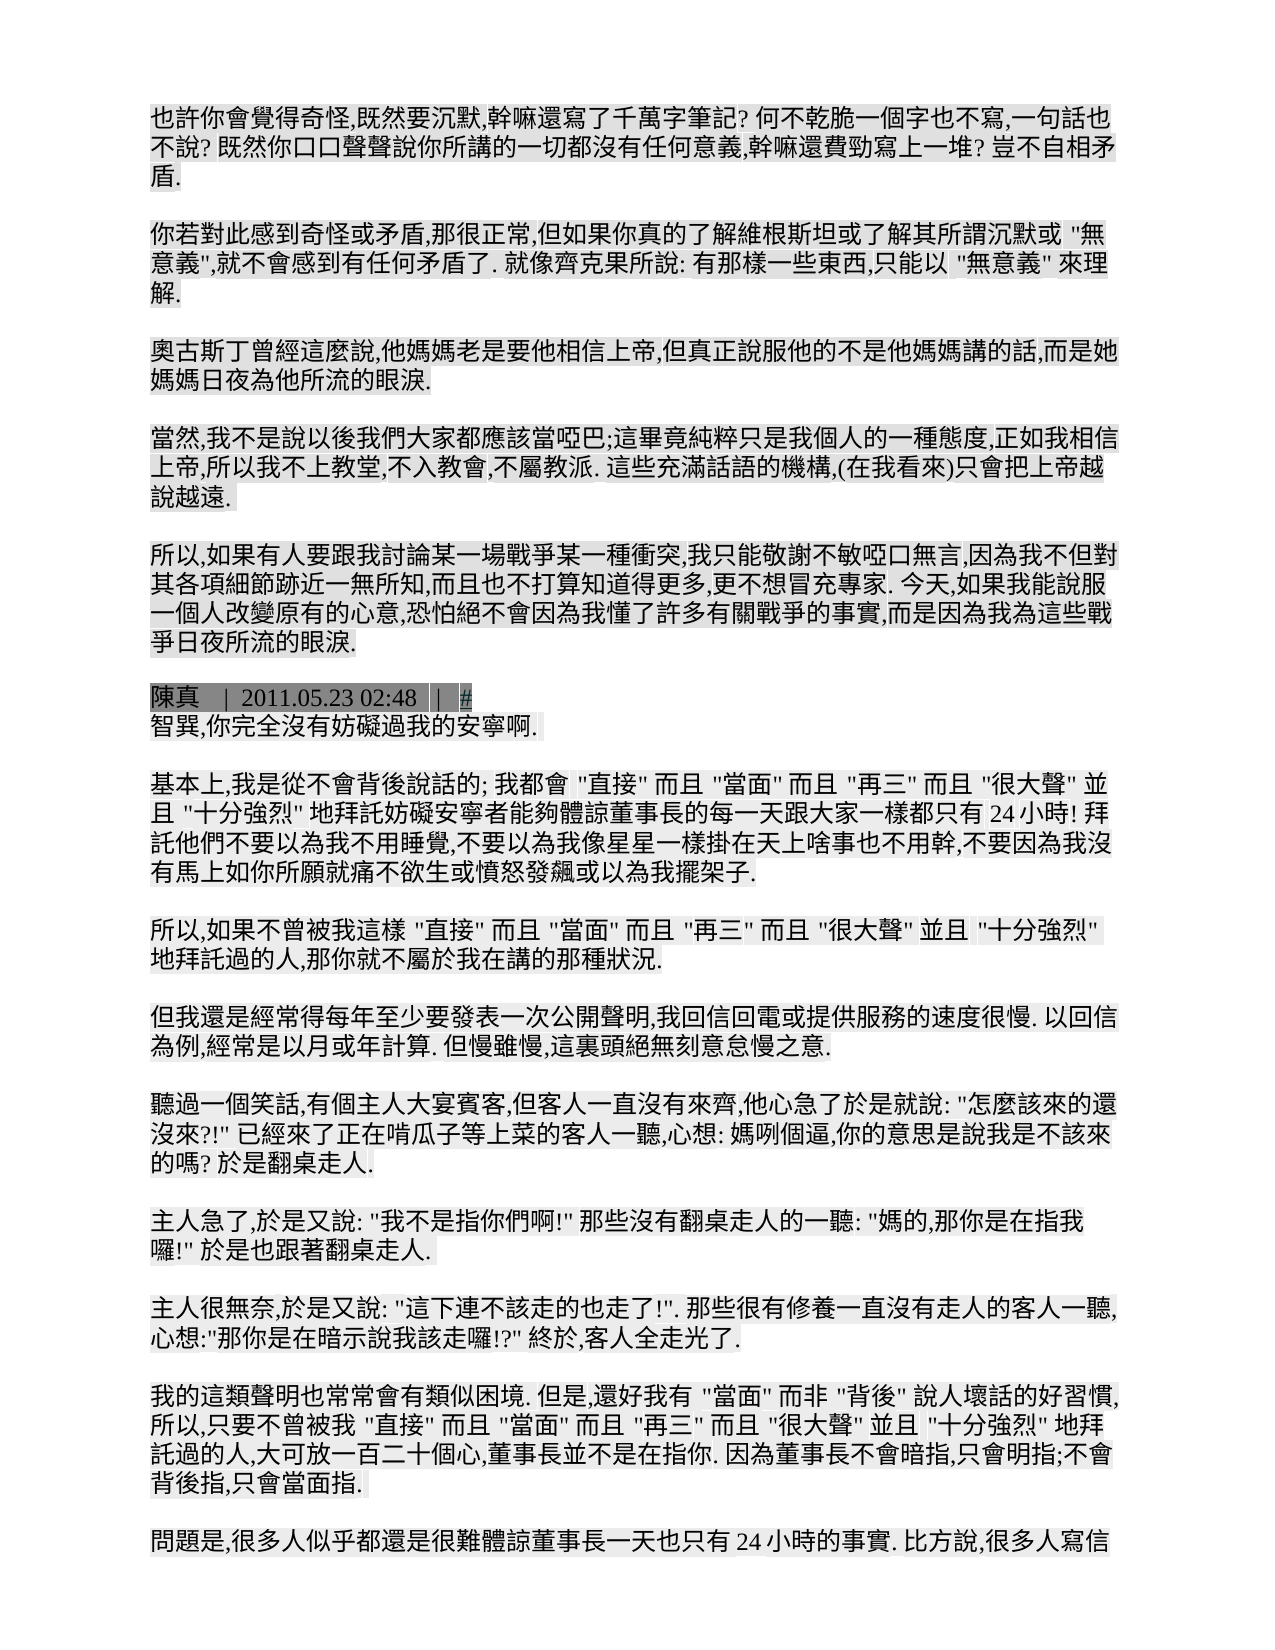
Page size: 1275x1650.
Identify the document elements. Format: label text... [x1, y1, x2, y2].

text 智巽,你完全沒有妨礙過我的安寧啊. 基本上,我是從不會背後說話的; 我都會 "直接" 而且 "當面" 而且 "再三" 而且 "很大聲" 並且 "十分強烈" 地拜託妨礙安寧者能夠體諒董事長的每一天跟大家一樣都只有24小時! 拜託他們不要以為我不用睡覺,不要以為我像星星一樣掛在天上啥事也不用幹,不要因為我沒有馬上如你所願就痛不欲生或憤怒發飆或以為我擺架子. 所以,如果不曾被我這樣 "直接" 而且 "當面" 而且 "再三" 而且 "很大聲" 並且 "十分強烈" 地拜託過的人,那你就不屬於我在講的那種狀況. 但我還是經常得每年至少要發表一次公開聲明,我回信回電或提供服務的速度很慢. 以回信為例,經常是以月或年計算. 但慢雖慢,這裏頭絕無刻意怠慢之意. 聽過一個笑話,有個主人大宴賓客,但客人一直沒有來齊,他心急了於是就說: "怎麼該來的還沒來?!" 已經來了正在啃瓜子等上菜的客人一聽,心想: 媽咧個逼,你的意思是說我是不該來的嗎? 於是翻桌走人. 主人急了,於是又說: "我不是指你們啊!" 那些沒有翻桌走人的一聽: "媽的,那你是在指我囉!" 於是也跟著翻桌走人. 主人很無奈,於是又說: "這下連不該走的也走了!". 那些很有修養一直沒有走人的客人一聽,心想:"那你是在暗示說我該走囉!?" 終於,客人全走光了. 我的這類聲明也常常會有類似困境. 但是,還好我有 "當面" 而非 "背後" 說人壞話的好習慣,所以,只要不曾被我 "直接" 而且 "當面" 而且 "再三" 而且 "很大聲" 並且 "十分強烈" 地拜託過的人,大可放一百二十個心,董事長並不是在指你. 因為董事長不會暗指,只會明指;不會背後指,只會當面指. 問題是,很多人似乎都還是很難體諒董事長一天也只有24小時的事實. 比方說,很多人寫信 [150, 712, 1125, 1557]
text 也許你會覺得奇怪,既然要沉默,幹嘛還寫了千萬字筆記? 何不乾脆一個字也不寫,一句話也不說? 既然你口口聲聲說你所講的一切都沒有任何意義,幹嘛還費勁寫上一堆? 豈不自相矛盾. 你若對此感到奇怪或矛盾,那很正常,但如果你真的了解維根斯坦或了解其所謂沉默或 "無意義",就不會感到有任何矛盾了. 就像齊克果所說: 有那樣一些東西,只能以 "無意義" 來理解. 奧古斯丁曾經這麼說,他媽媽老是要他相信上帝,但真正說服他的不是他媽媽講的話,而是她媽媽日夜為他所流的眼淚. 當然,我不是說以後我們大家都應該當啞巴;這畢竟純粹只是我個人的一種態度,正如我相信上帝,所以我不上教堂,不入教會,不屬教派. 這些充滿話語的機構,(在我看來)只會把上帝越說越遠. 所以,如果有人要跟我討論某一場戰爭某一種衝突,我只能敬謝不敏啞口無言,因為我不但對其各項細節跡近一無所知,而且也不打算知道得更多,更不想冒充專家. 今天,如果我能說服一個人改變原有的心意,恐怕絕不會因為我懂了許多有關戰爭的事實,而是因為我為這些戰爭日夜所流的眼淚. [150, 75, 1125, 658]
text 陳真 | 2011.05.23 02:48 | # [150, 683, 1125, 712]
